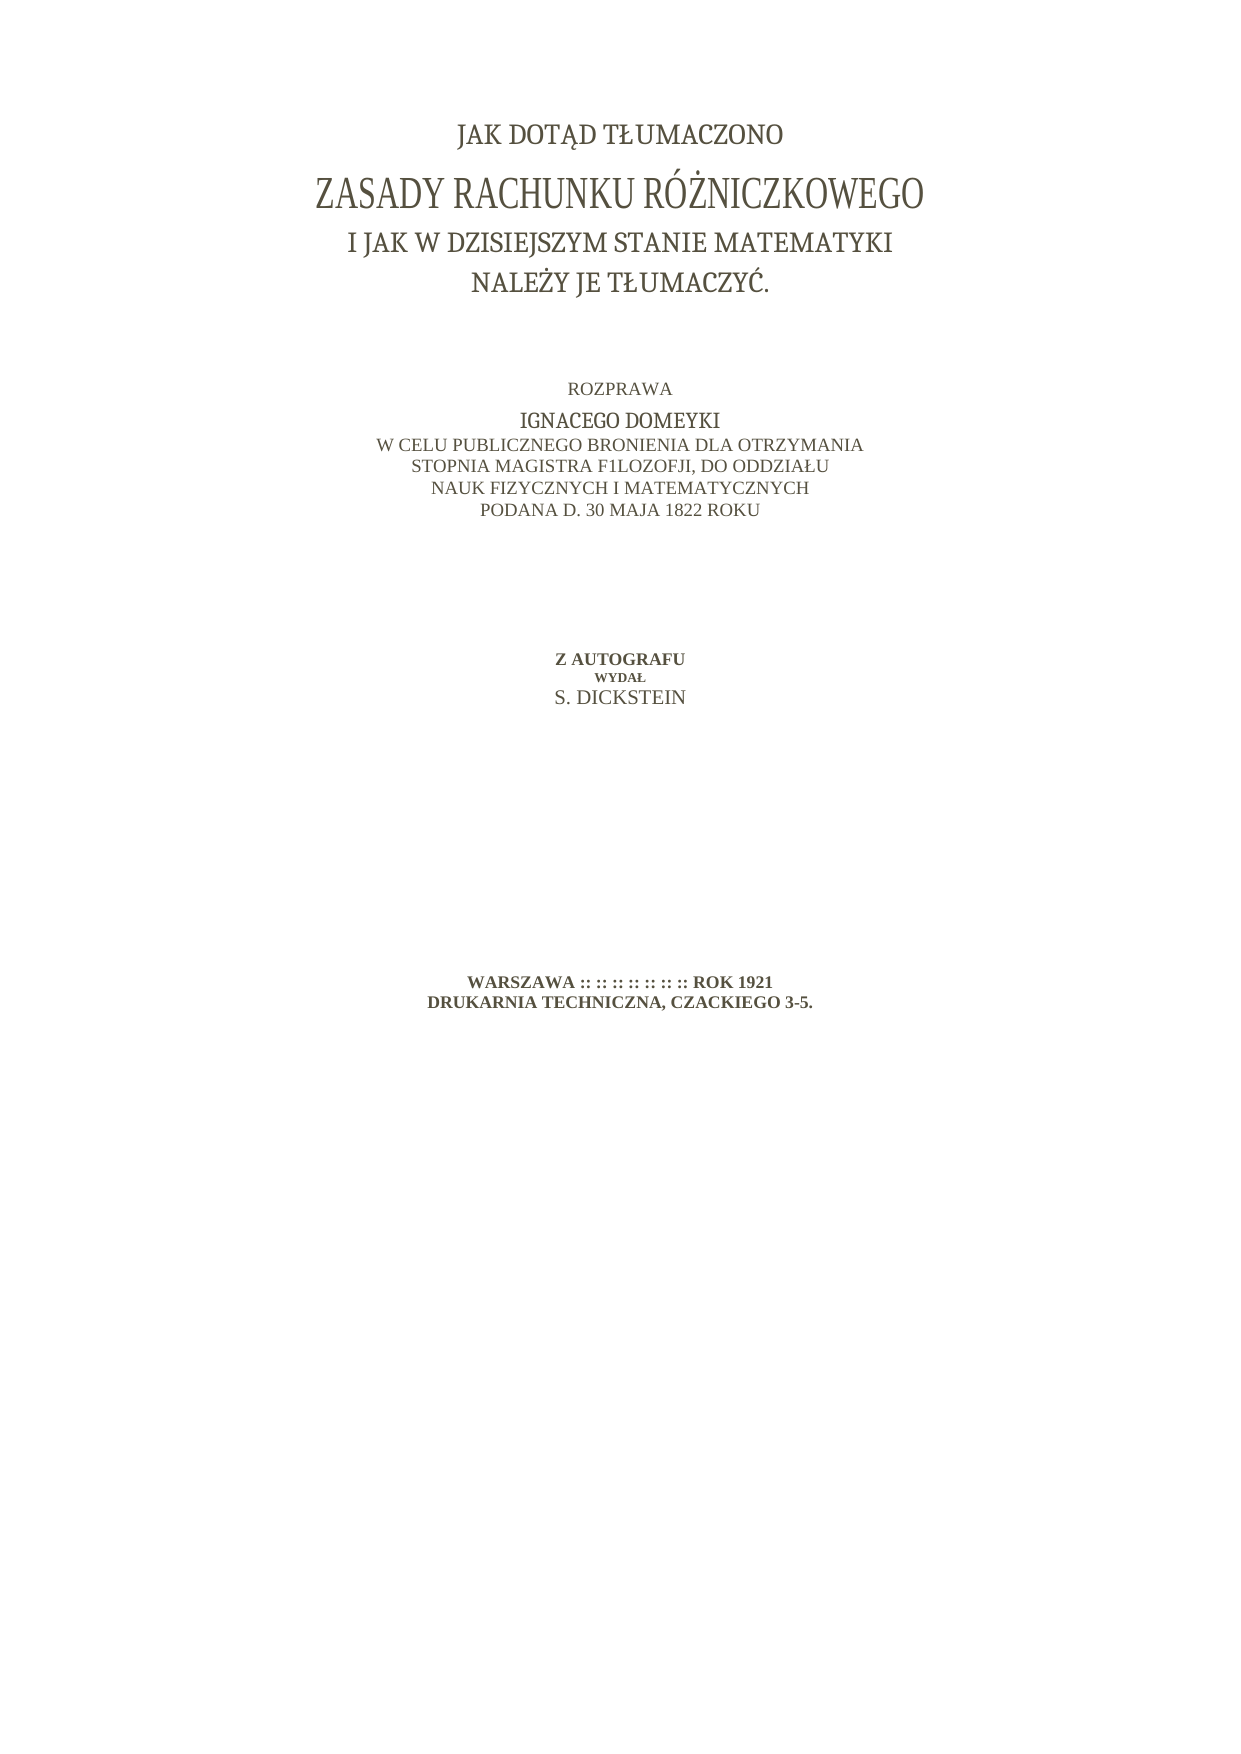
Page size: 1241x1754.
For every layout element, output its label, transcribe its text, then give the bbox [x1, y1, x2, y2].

text WYDAŁ [118, 669, 1122, 685]
text W CELU PUBLICZNEGO BRONIENIA DLA OTRZYMANIA STOPNIA MAGISTRA F1LOZOFJI, DO ODDZIAŁU NAUK FIZYCZNYCH I MATEMATYCZNYCH [118, 434, 1122, 498]
text IGNACEGO DOMEYKI [118, 407, 1122, 434]
text DRUKARNIA TECHNICZNA, CZACKIEGO 3-5. [118, 992, 1122, 1012]
text ZASADY RACHUNKU RÓŻNICZKOWEGO I JAK W DZISIEJSZYM STANIE MATEMATYKI NALEŻY JE TŁUMACZYĆ. [118, 166, 1122, 300]
text ROZPRAWA [118, 378, 1122, 399]
text WARSZAWA :: :: :: :: :: :: :: ROK 1921 [118, 972, 1122, 992]
text S. DICKSTEIN [118, 685, 1122, 709]
text Z AUTOGRAFU [118, 649, 1122, 669]
text JAK DOTĄD TŁUMACZONO [118, 118, 1122, 152]
text PODANA D. 30 MAJA 1822 ROKU [118, 498, 1122, 520]
